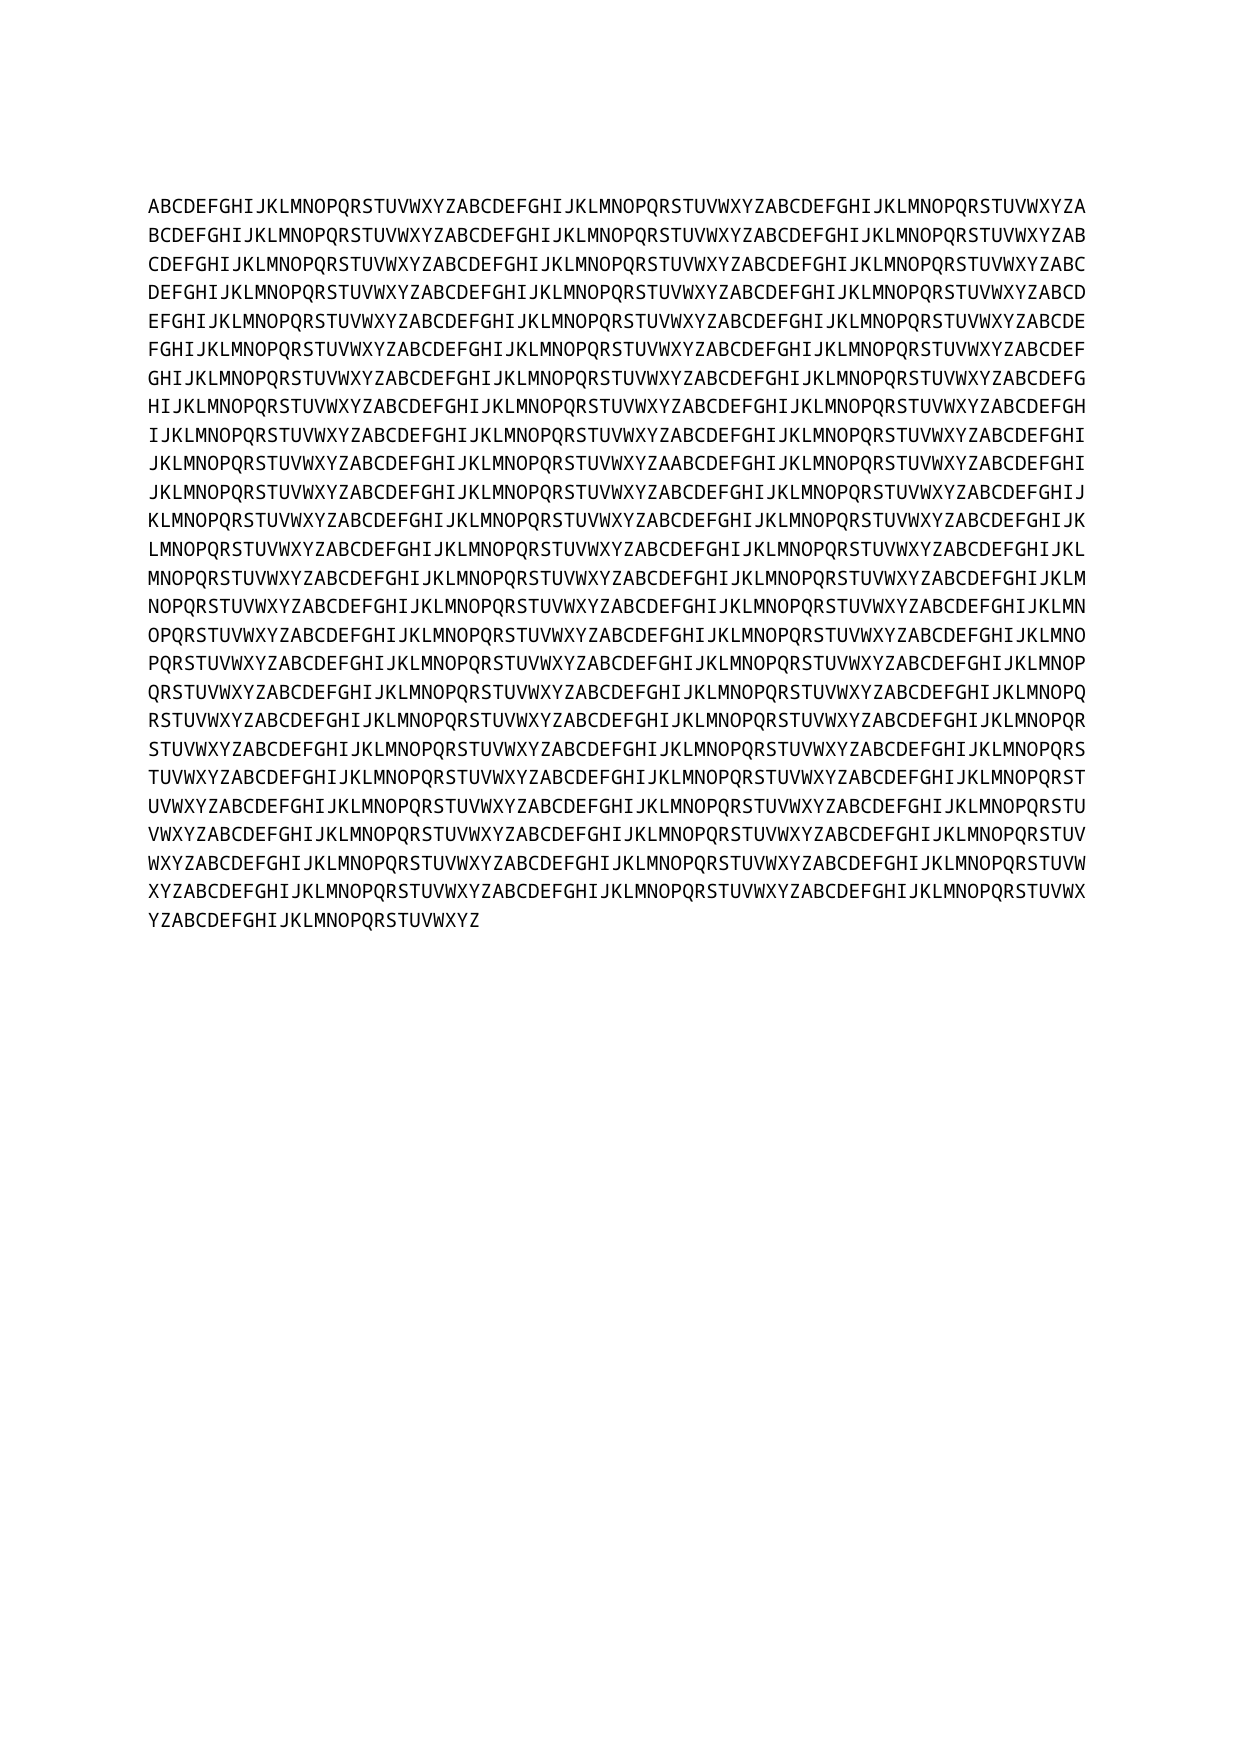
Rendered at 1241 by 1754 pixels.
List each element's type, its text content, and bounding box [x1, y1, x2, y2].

text ABCDEFGHIJKLMNOPQRSTUVWXYZABCDEFGHIJKLMNOPQRSTUVWXYZABCDEFGHIJKLMNOPQRSTUVWXYZABCDEFGHIJKLMNOPQRSTUVWXYZABCDEFGHIJKLMNOPQRSTUVWXYZABCDEFGHIJKLMNOPQRSTUVWXYZABCDEFGHIJKLMNOPQRSTUVWXYZABCDEFGHIJKLMNOPQRSTUVWXYZABCDEFGHIJKLMNOPQRSTUVWXYZABCDEFGHIJKLMNOPQRSTUVWXYZABCDEFGHIJKLMNOPQRSTUVWXYZABCDEFGHIJKLMNOPQRSTUVWXYZABCDEFGHIJKLMNOPQRSTUVWXYZABCDEFGHIJKLMNOPQRSTUVWXYZABCDEFGHIJKLMNOPQRSTUVWXYZABCDEFGHIJKLMNOPQRSTUVWXYZABCDEFGHIJKLMNOPQRSTUVWXYZABCDEFGHIJKLMNOPQRSTUVWXYZABCDEFGHIJKLMNOPQRSTUVWXYZABCDEFGHIJKLMNOPQRSTUVWXYZABCDEFGHIJKLMNOPQRSTUVWXYZABCDEFGHIJKLMNOPQRSTUVWXYZABCDEFGHIJKLMNOPQRSTUVWXYZABCDEFGHIJKLMNOPQRSTUVWXYZABCDEFGHIJKLMNOPQRSTUVWXYZABCDEFGHIJKLMNOPQRSTUVWXYZABCDEFGHIJKLMNOPQRSTUVWXYZABCDEFGHIJKLMNOPQRSTUVWXYZABCDEFGHIJKLMNOPQRSTUVWXYZAABCDEFGHIJKLMNOPQRSTUVWXYZABCDEFGHIJKLMNOPQRSTUVWXYZABCDEFGHIJKLMNOPQRSTUVWXYZABCDEFGHIJKLMNOPQRSTUVWXYZABCDEFGHIJKLMNOPQRSTUVWXYZABCDEFGHIJKLMNOPQRSTUVWXYZABCDEFGHIJKLMNOPQRSTUVWXYZABCDEFGHIJKLMNOPQRSTUVWXYZABCDEFGHIJKLMNOPQRSTUVWXYZABCDEFGHIJKLMNOPQRSTUVWXYZABCDEFGHIJKLMNOPQRSTUVWXYZABCDEFGHIJKLMNOPQRSTUVWXYZABCDEFGHIJKLMNOPQRSTUVWXYZABCDEFGHIJKLMNOPQRSTUVWXYZABCDEFGHIJKLMNOPQRSTUVWXYZABCDEFGHIJKLMNOPQRSTUVWXYZABCDEFGHIJKLMNOPQRSTUVWXYZABCDEFGHIJKLMNOPQRSTUVWXYZABCDEFGHIJKLMNOPQRSTUVWXYZABCDEFGHIJKLMNOPQRSTUVWXYZABCDEFGHIJKLMNOPQRSTUVWXYZABCDEFGHIJKLMNOPQRSTUVWXYZABCDEFGHIJKLMNOPQRSTUVWXYZABCDEFGHIJKLMNOPQRSTUVWXYZABCDEFGHIJKLMNOPQRSTUVWXYZABCDEFGHIJKLMNOPQRSTUVWXYZABCDEFGHIJKLMNOPQRSTUVWXYZABCDEFGHIJKLMNOPQRSTUVWXYZABCDEFGHIJKLMNOPQRSTUVWXYZABCDEFGHIJKLMNOPQRSTUVWXYZABCDEFGHIJKLMNOPQRSTUVWXYZABCDEFGHIJKLMNOPQRSTUVWXYZABCDEFGHIJKLMNOPQRSTUVWXYZABCDEFGHIJKLMNOPQRSTUVWXYZABCDEFGHIJKLMNOPQRSTUVWXYZABCDEFGHIJKLMNOPQRSTUVWXYZABCDEFGHIJKLMNOPQRSTUVWXYZABCDEFGHIJKLMNOPQRSTUVWXYZABCDEFGHIJKLMNOPQRSTUVWXYZABCDEFGHIJKLMNOPQRSTUVWXYZABCDEFGHIJKLMNOPQRSTUVWXYZABCDEFGHIJKLMNOPQRSTUVWXYZABCDEFGHIJKLMNOPQRSTUVWXYZABCDEFGHIJKLMNOPQRSTUVWXYZABCDEFGHIJKLMNOPQRSTUVWXYZABCDEFGHIJKLMNOPQRSTUVWXYZABCDEFGHIJKLMNOPQRSTUVWXYZABCDEFGHIJKLMNOPQRSTUVWXYZ [148, 193, 1093, 933]
